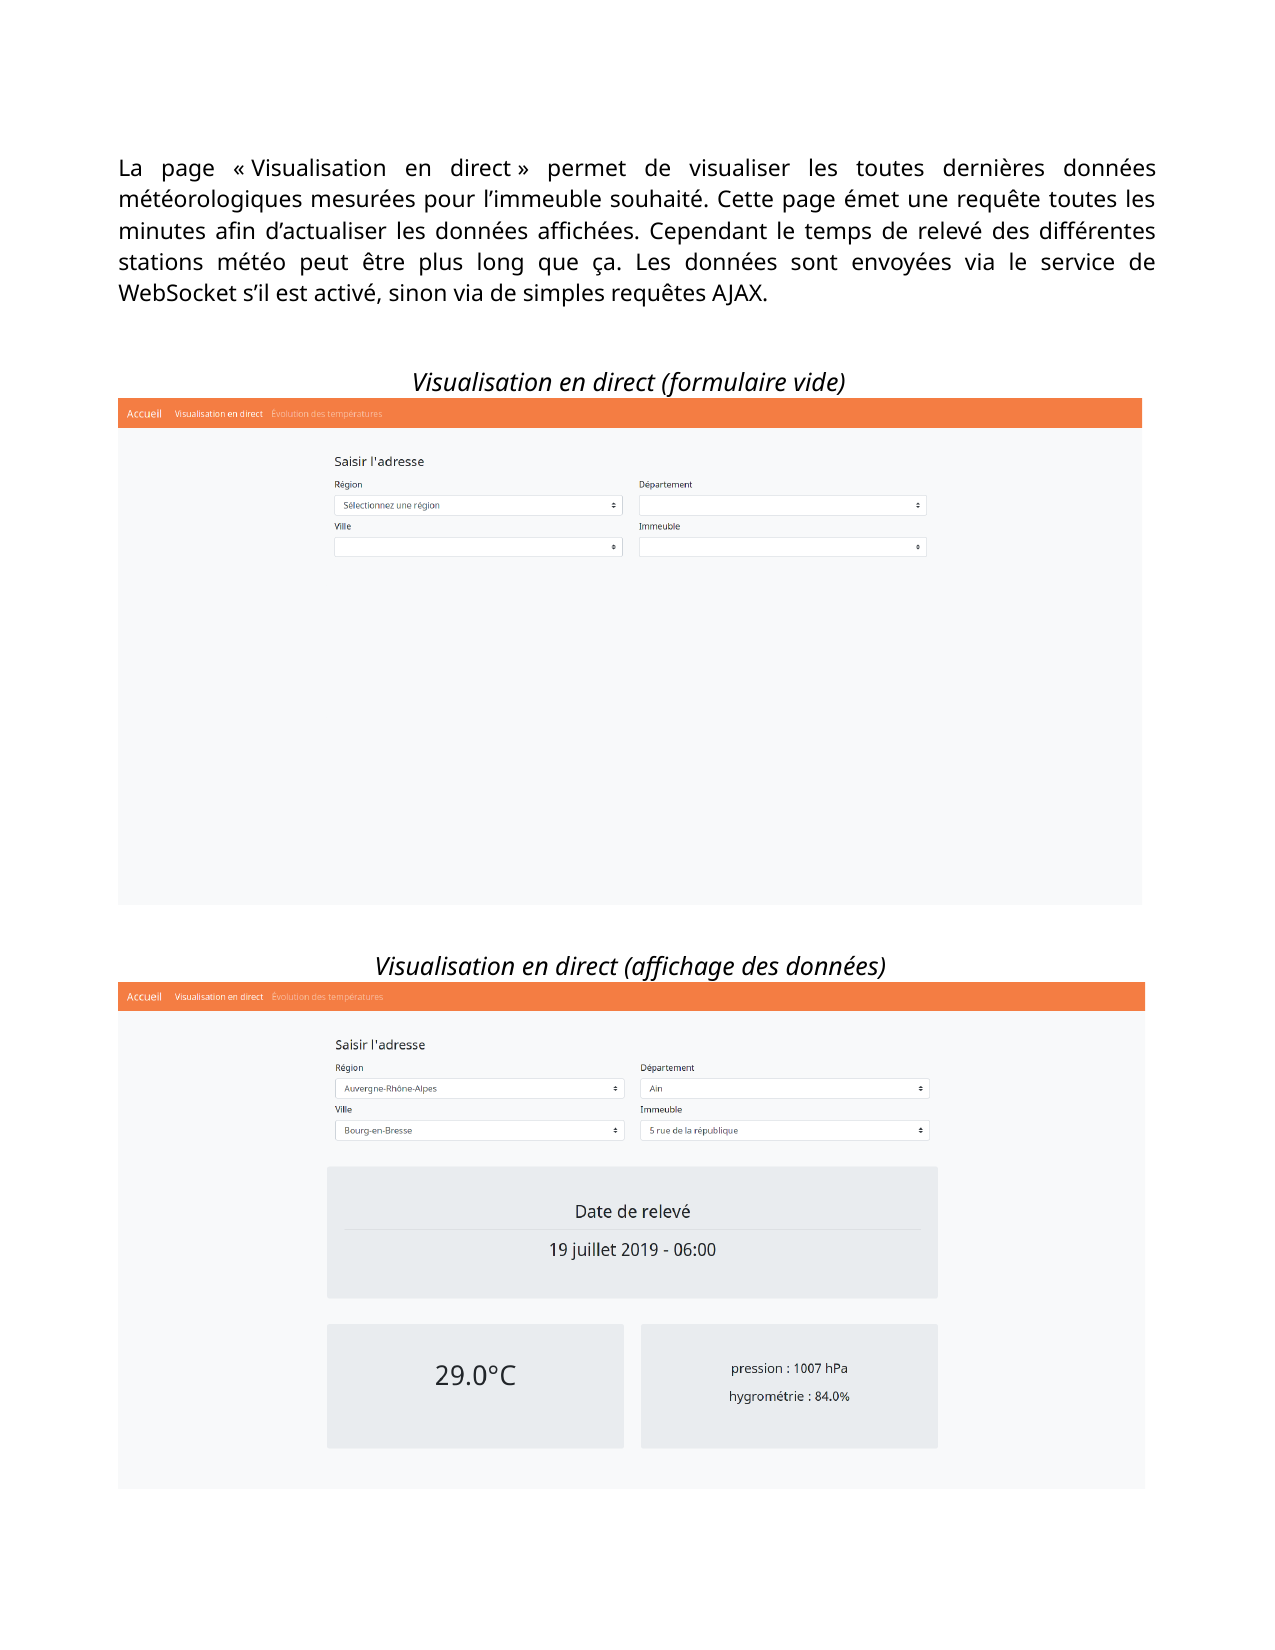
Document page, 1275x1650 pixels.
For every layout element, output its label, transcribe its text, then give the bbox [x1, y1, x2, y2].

text Visualisation en direct (formulaire vide) [118, 365, 1142, 398]
text La page « Visualisation en direct » permet de visualiser les toutes dernières données météorologiques mesurées pour l’immeuble souhaité. Cette page émet une requête toutes les minutes afin d’actualiser les données affichées. Cependant le temps de relevé des différentes stations météo peut être plus long que ça. Les données sont envoyées via le service de WebSocket s’il est activé, sinon via de simples requêtes AJAX. [118, 152, 1157, 308]
picture [118, 982, 1146, 1489]
picture [118, 398, 1143, 905]
text Visualisation en direct (affichage des données) [118, 948, 1145, 982]
